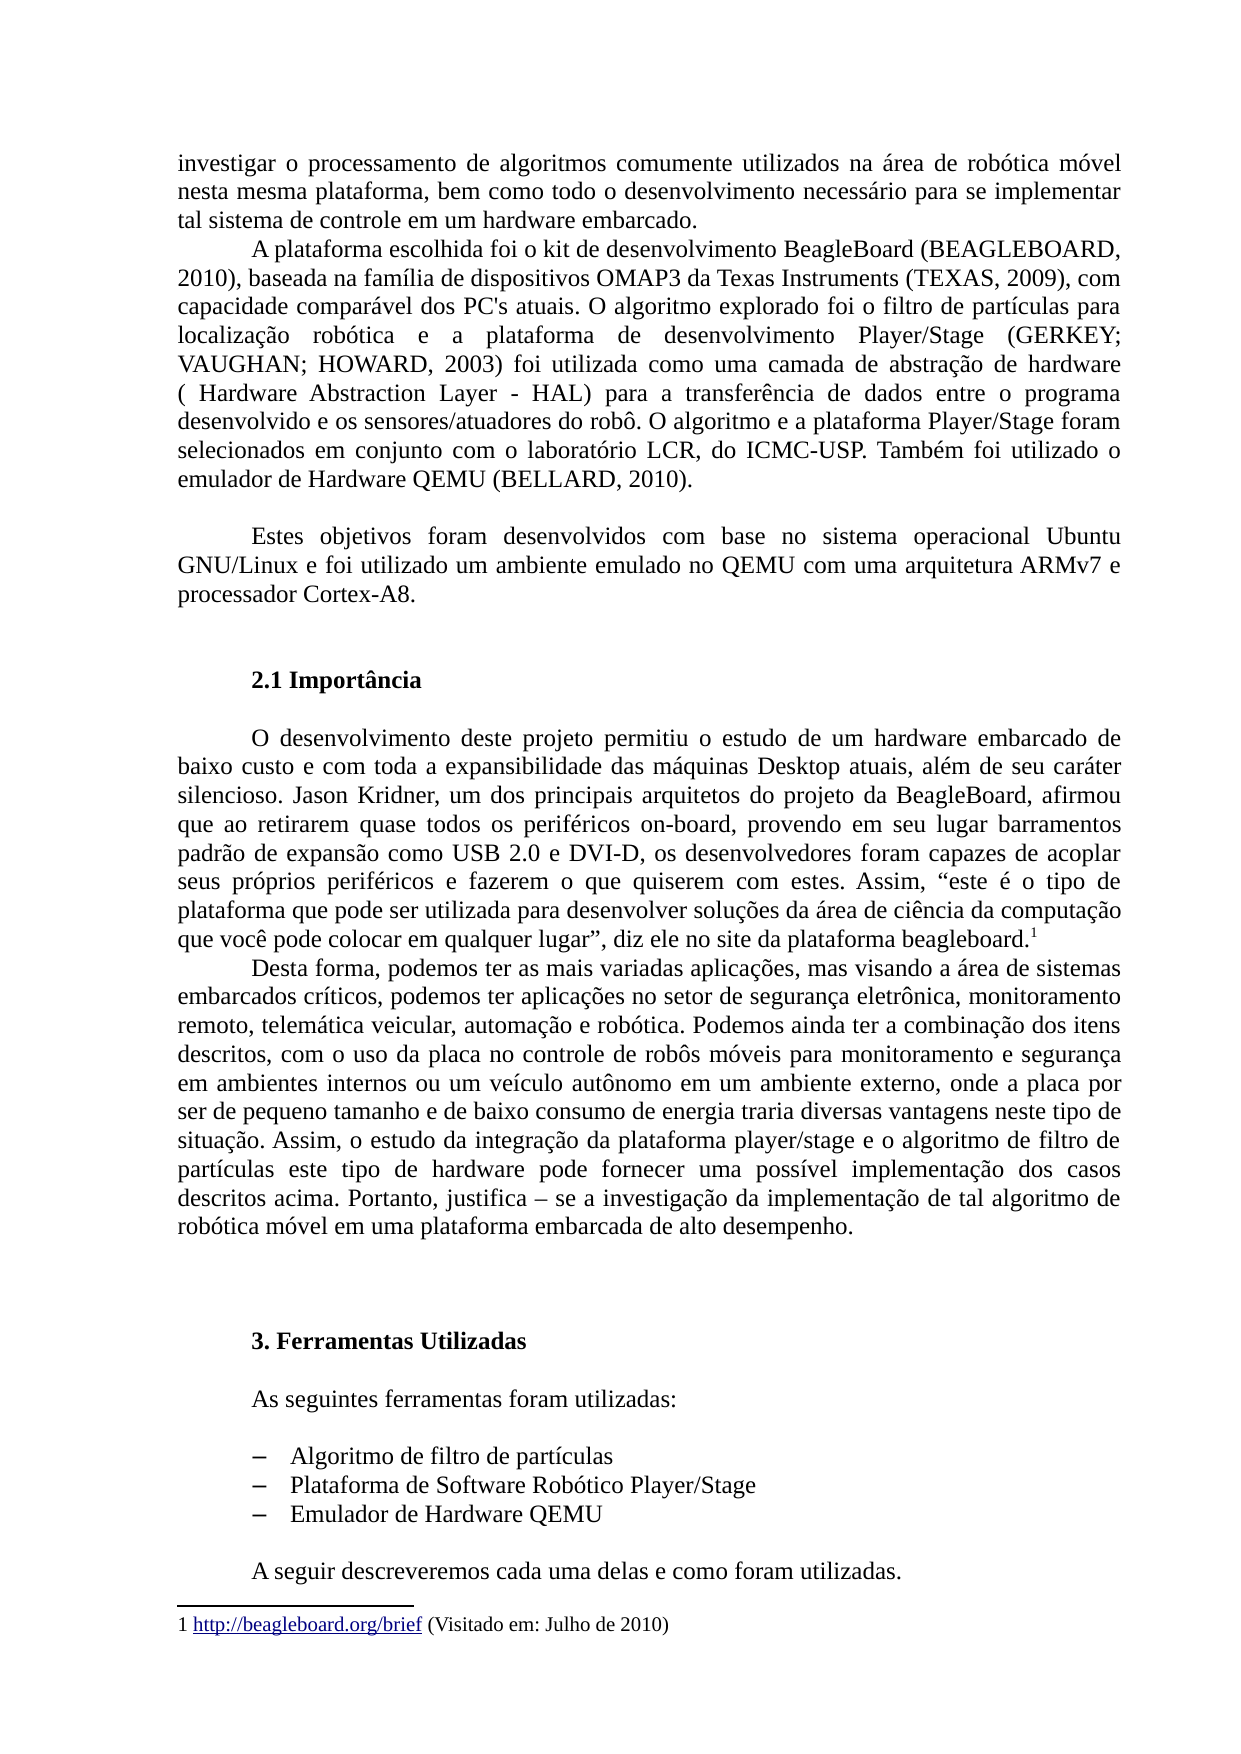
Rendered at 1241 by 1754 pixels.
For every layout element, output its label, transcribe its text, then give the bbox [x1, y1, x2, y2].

text http://beagleboard.org/brief (Visitado em: Julho de 2010) [177, 1612, 1122, 1636]
text Desta forma, podemos ter as mais variadas aplicações, mas visando a área de sistemas embarcados críticos, podemos ter aplicações no setor de segurança eletrônica, monitoramento remoto, telemática veicular, automação e robótica. Podemos ainda ter a combinação dos itens descritos, com o uso da placa no controle de robôs móveis para monitoramento e segurança em ambientes internos ou um veículo autônomo em um ambiente externo, onde a placa por ser de pequeno tamanho e de baixo consumo de energia traria diversas vantagens neste tipo de situação. Assim, o estudo da integração da plataforma player/stage e o algoritmo de filtro de partículas este tipo de hardware pode fornecer uma possível implementação dos casos descritos acima. Portanto, justifica – se a investigação da implementação de tal algoritmo de robótica móvel em uma plataforma embarcada de alto desempenho. [177, 953, 1122, 1240]
text investigar o processamento de algoritmos comumente utilizados na área de robótica móvel nesta mesma plataforma, bem como todo o desenvolvimento necessário para se implementar tal sistema de controle em um hardware embarcado. [177, 148, 1122, 234]
text 3. Ferramentas Utilizadas [177, 1326, 1122, 1355]
text As seguintes ferramentas foram utilizadas: [177, 1384, 1122, 1413]
list Algoritmo de filtro de partículas [252, 1441, 1122, 1470]
list Plataforma de Software Robótico Player/Stage [252, 1470, 1122, 1499]
text 2.1 Importância [177, 665, 1122, 694]
text O desenvolvimento deste projeto permitiu o estudo de um hardware embarcado de baixo custo e com toda a expansibilidade das máquinas Desktop atuais, além de seu caráter silencioso. Jason Kridner, um dos principais arquitetos do projeto da BeagleBoard, afirmou que ao retirarem quase todos os periféricos on-board, provendo em seu lugar barramentos padrão de expansão como USB 2.0 e DVI-D, os desenvolvedores foram capazes de acoplar seus próprios periféricos e fazerem o que quiserem com estes. Assim, “este é o tipo de plataforma que pode ser utilizada para desenvolver soluções da área de ciência da computação que você pode colocar em qualquer lugar”, diz ele no site da plataforma beagleboard. [177, 723, 1122, 953]
text Estes objetivos foram desenvolvidos com base no sistema operacional Ubuntu GNU/Linux e foi utilizado um ambiente emulado no QEMU com uma arquitetura ARMv7 e processador Cortex-A8. [177, 521, 1122, 608]
list Emulador de Hardware QEMU [252, 1499, 1122, 1528]
text A seguir descreveremos cada uma delas e como foram utilizadas. [177, 1556, 1122, 1585]
text A plataforma escolhida foi o kit de desenvolvimento BeagleBoard (BEAGLEBOARD, 2010), baseada na família de dispositivos OMAP3 da Texas Instruments (TEXAS, 2009), com capacidade comparável dos PC's atuais. O algoritmo explorado foi o filtro de partículas para localização robótica e a plataforma de desenvolvimento Player/Stage (GERKEY; VAUGHAN; HOWARD, 2003) foi utilizada como uma camada de abstração de hardware ( Hardware Abstraction Layer - HAL) para a transferência de dados entre o programa desenvolvido e os sensores/atuadores do robô. O algoritmo e a plataforma Player/Stage foram selecionados em conjunto com o laboratório LCR, do ICMC-USP. Também foi utilizado o emulador de Hardware QEMU (BELLARD, 2010). [177, 234, 1122, 493]
